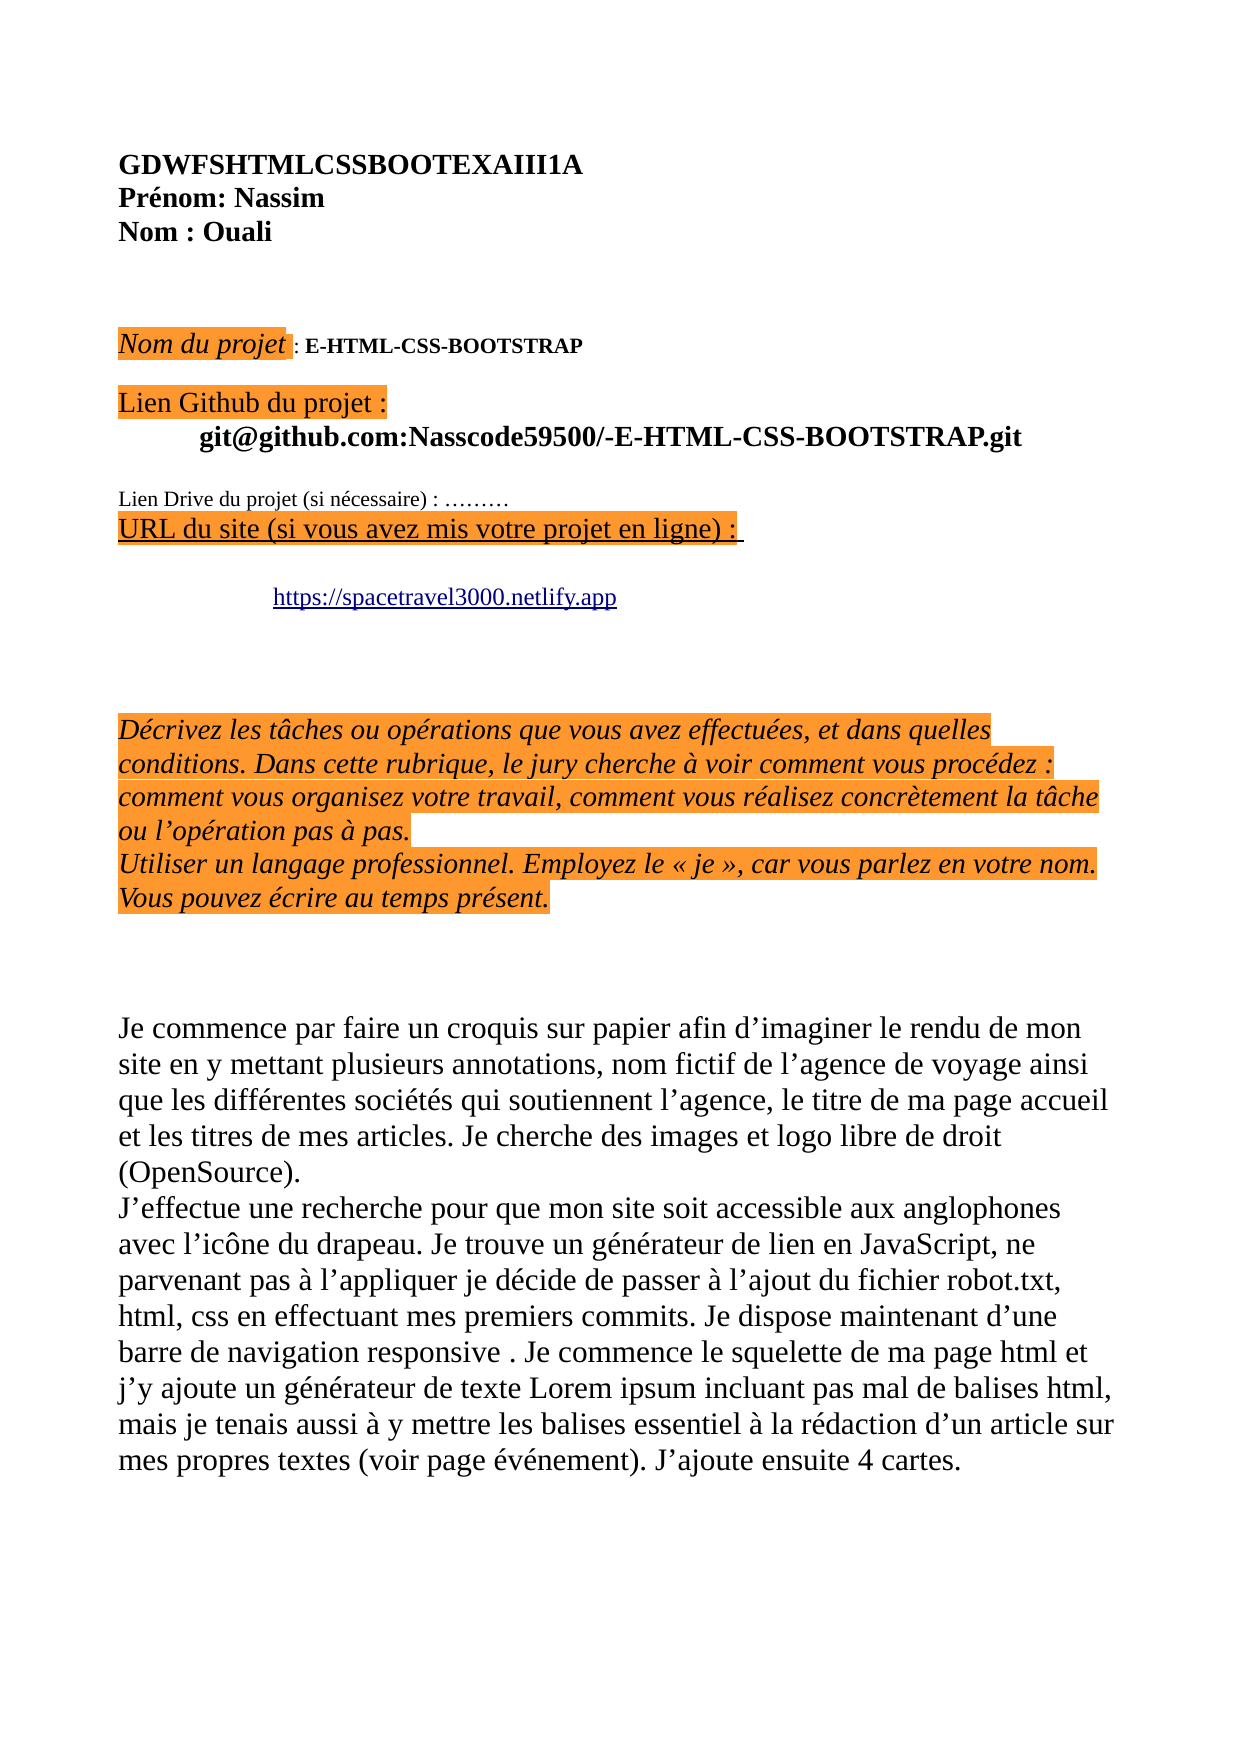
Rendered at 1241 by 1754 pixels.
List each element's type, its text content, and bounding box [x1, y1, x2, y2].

text Prénom: Nassim [118, 180, 1122, 214]
text Utiliser un langage professionnel. Employez le « je », car vous parlez en votre nom. Vous pouvez écrire au temps présent. [118, 847, 1122, 914]
text https://spacetravel3000.netlify.app [118, 578, 1122, 612]
text Nom du projet : E-HTML-CSS-BOOTSTRAP [118, 327, 1122, 360]
text URL du site (si vous avez mis votre projet en ligne) : [118, 511, 1122, 545]
text J’effectue une recherche pour que mon site soit accessible aux anglophones avec l’icône du drapeau. Je trouve un générateur de lien en JavaScript, ne parvenant pas à l’appliquer je décide de passer à l’ajout du fichier robot.txt, html, css en effectuant mes premiers commits. Je dispose maintenant d’une barre de navigation responsive . Je commence le squelette de ma page html et j’y ajoute un générateur de texte Lorem ipsum incluant pas mal de balises html, mais je tenais aussi à y mettre les balises essentiel à la rédaction d’un article sur mes propres textes (voir page événement). J’ajoute ensuite 4 cartes. [118, 1189, 1122, 1477]
text Je commence par faire un croquis sur papier afin d’imaginer le rendu de mon site en y mettant plusieurs annotations, nom fictif de l’agence de voyage ainsi que les différentes sociétés qui soutiennent l’agence, le titre de ma page accueil et les titres de mes articles. Je cherche des images et logo libre de droit (OpenSource). [118, 1009, 1122, 1189]
text Décrivez les tâches ou opérations que vous avez effectuées, et dans quelles conditions. Dans cette rubrique, le jury cherche à voir comment vous procédez : comment vous organisez votre travail, comment vous réalisez concrètement la tâche ou l’opération pas à pas. [118, 712, 1122, 847]
text GDWFSHTMLCSSBOOTEXAIII1A [118, 147, 1122, 180]
text Lien Github du projet : [388, 385, 1122, 419]
text git@github.com:Nasscode59500/-E-HTML-CSS-BOOTSTRAP.git [118, 419, 1122, 452]
text Nom : Ouali [118, 214, 1122, 247]
text Lien Drive du projet (si nécessaire) : ……… [118, 486, 1122, 511]
